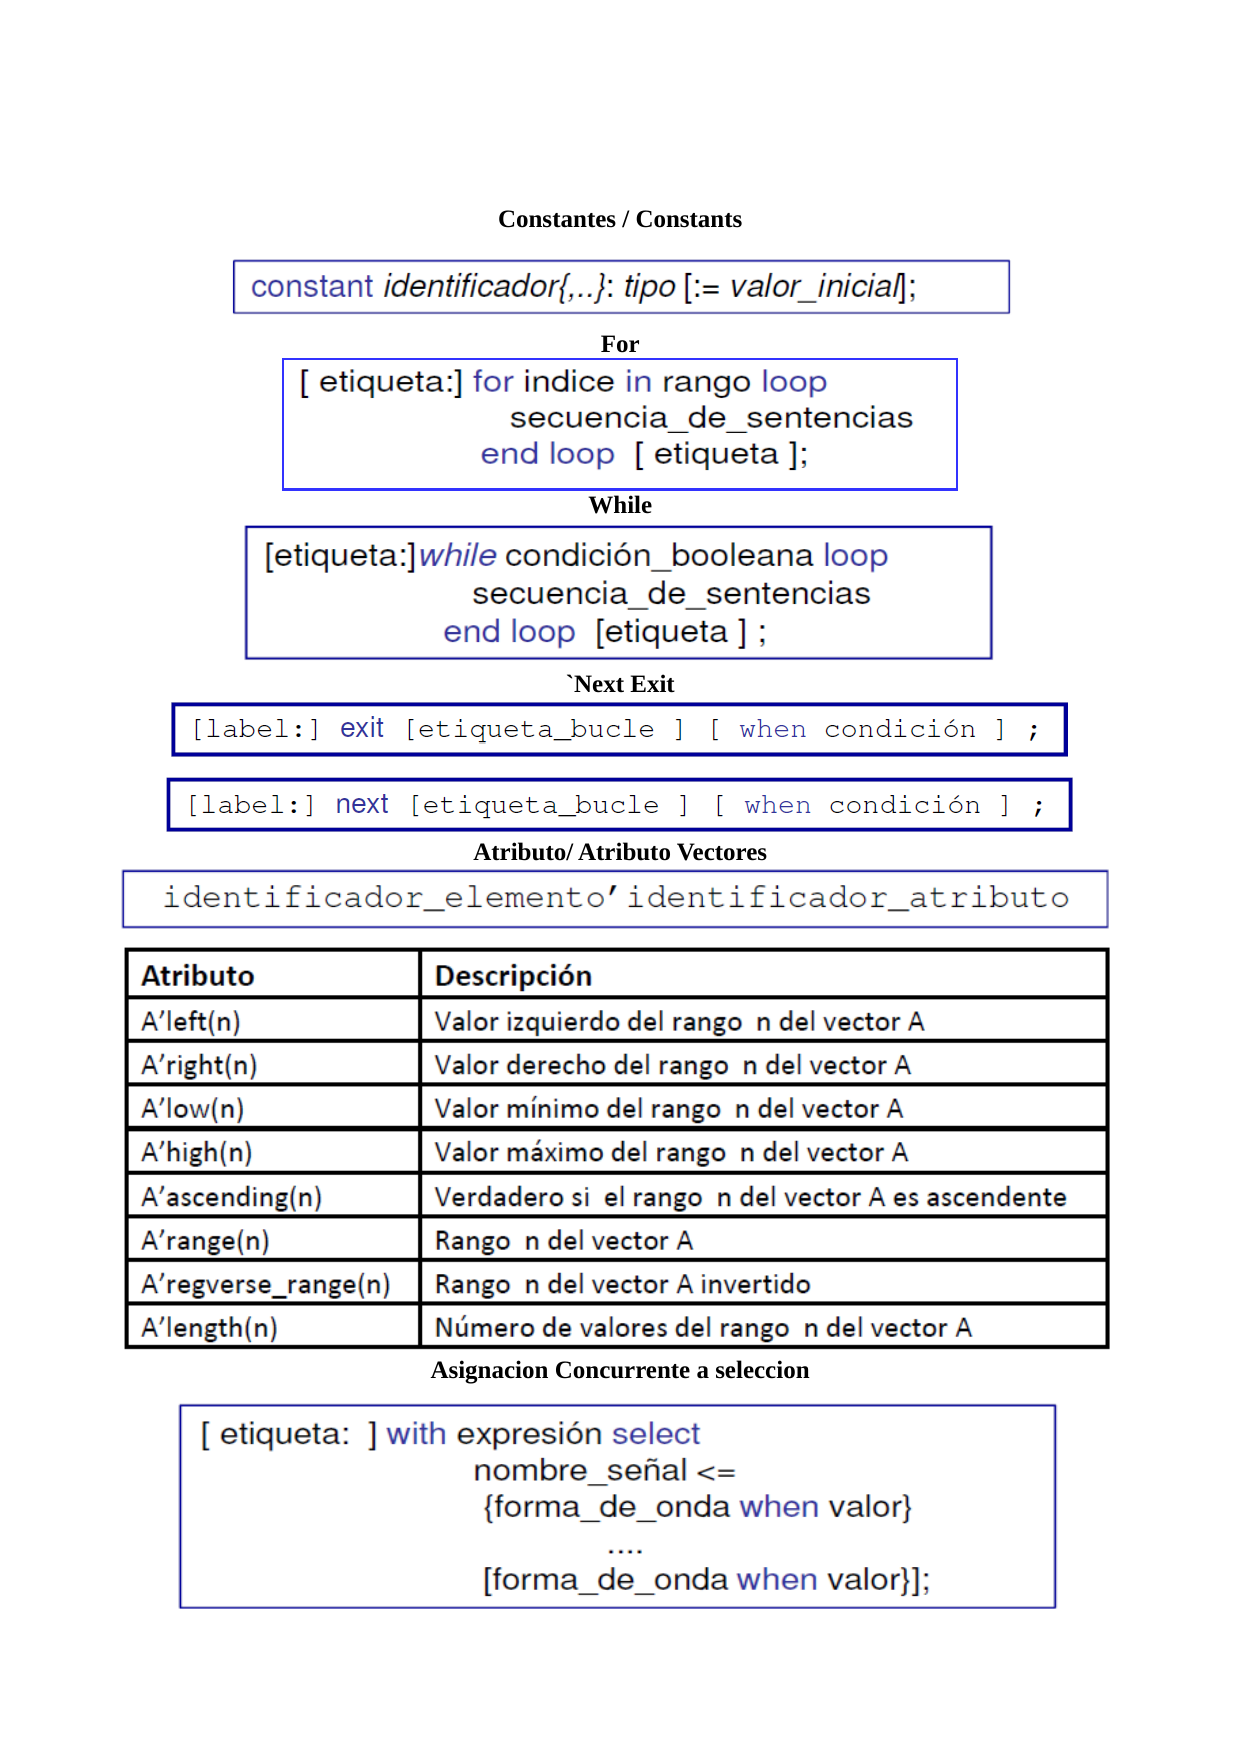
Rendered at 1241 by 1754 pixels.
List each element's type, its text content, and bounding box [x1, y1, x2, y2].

picture [166, 697, 1074, 838]
picture [173, 1400, 1066, 1615]
text Atributo/ Atributo Vectores [118, 697, 1122, 866]
text Constantes / Constants [118, 204, 1122, 233]
text For [118, 233, 1122, 358]
picture [287, 362, 953, 486]
text Asignacion Concurrente a seleccion [118, 1356, 1122, 1384]
picture [209, 249, 1050, 329]
picture [118, 866, 1122, 935]
text [118, 935, 1122, 941]
picture [237, 519, 1003, 669]
text While [118, 358, 1122, 519]
text `Next Exit [118, 519, 1122, 697]
picture [118, 941, 1122, 1356]
